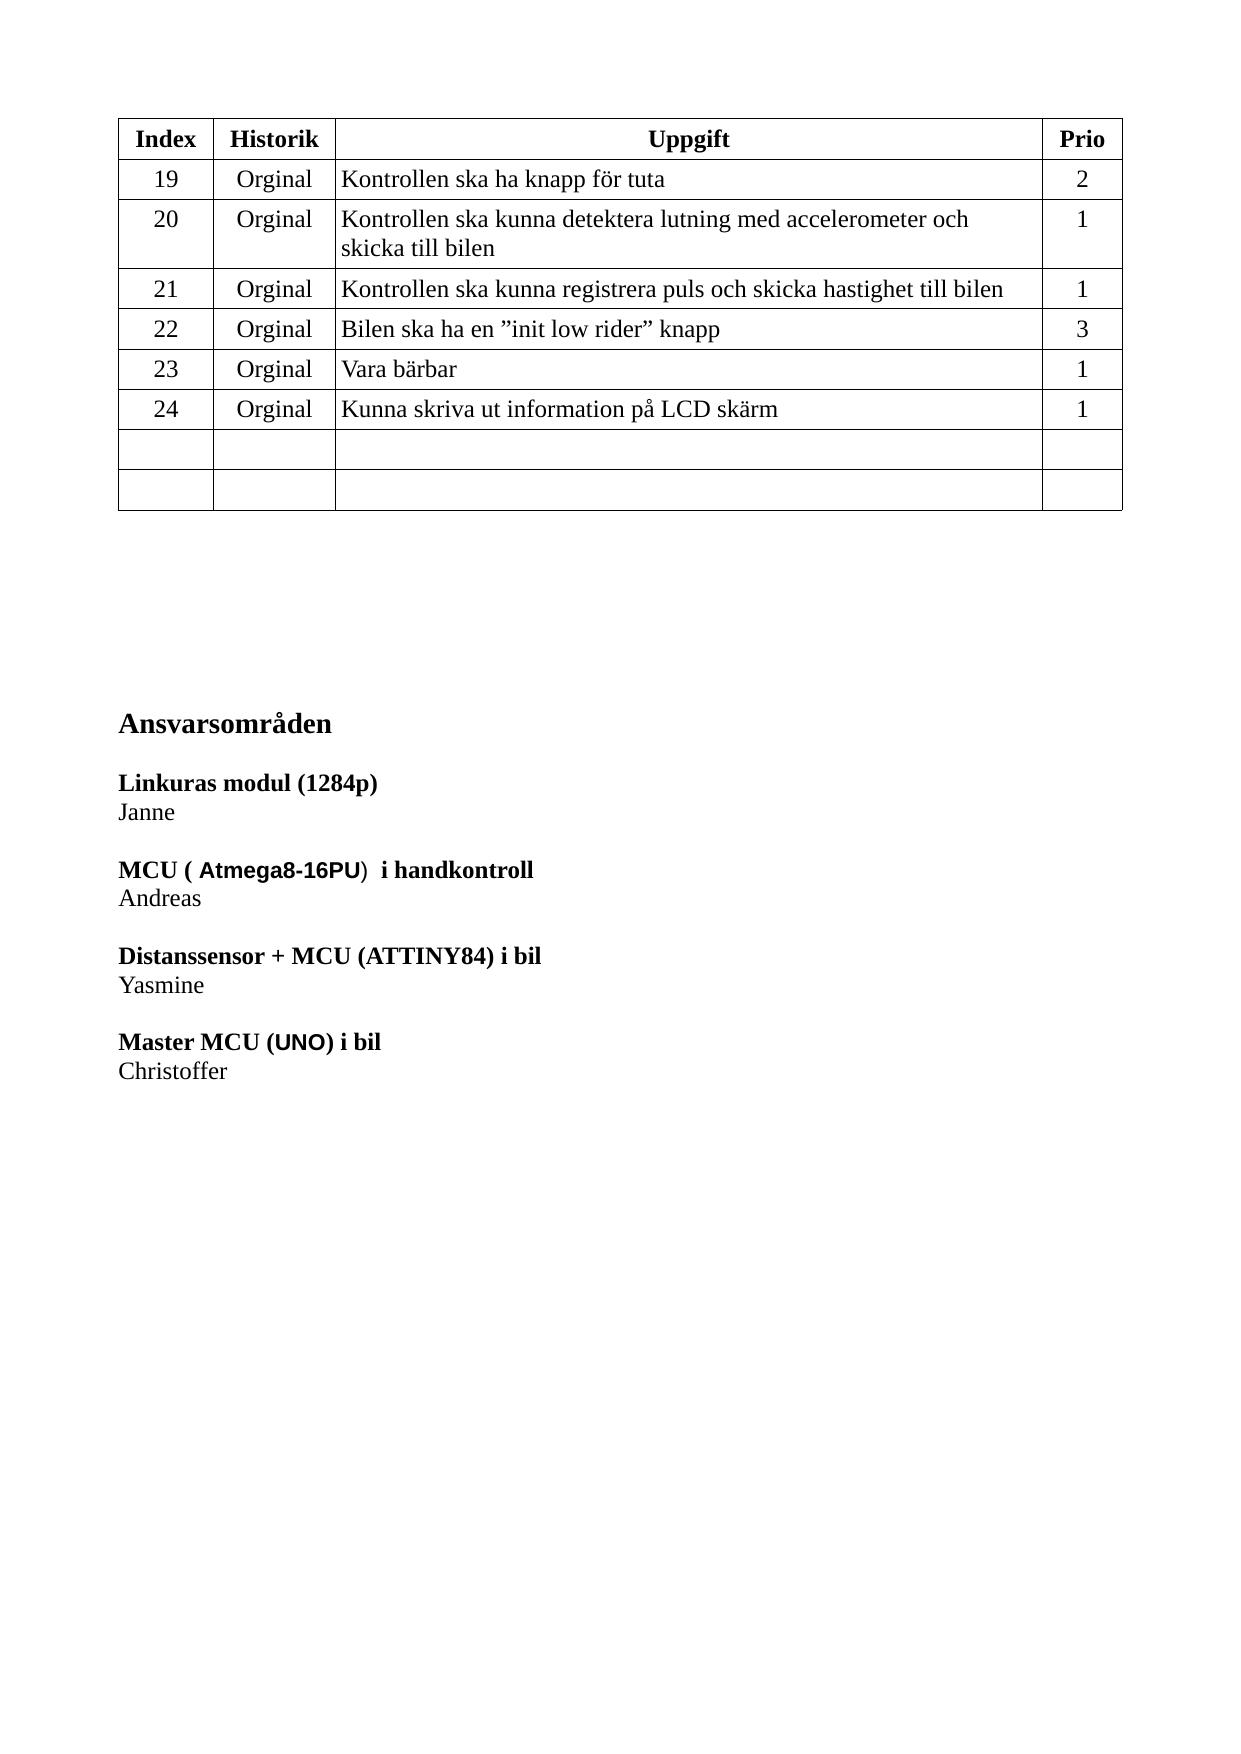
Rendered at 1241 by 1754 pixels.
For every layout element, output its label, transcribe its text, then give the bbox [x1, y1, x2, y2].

text Yasmine [118, 970, 1122, 998]
text Janne [118, 797, 1122, 826]
table_cell [119, 470, 213, 510]
table_cell [336, 430, 1042, 469]
table_header Index [119, 119, 213, 158]
text Andreas [118, 883, 1122, 912]
table_cell 1 [1043, 350, 1122, 389]
table_cell 1 [1043, 200, 1122, 268]
table_cell Orginal [214, 269, 335, 308]
table_cell Bilen ska ha en ”init low rider” knapp [336, 309, 1042, 348]
text Linkuras modul (1284p) [118, 768, 1122, 797]
table_cell 19 [119, 160, 213, 199]
table_header Uppgift [336, 119, 1042, 158]
table_cell Kontrollen ska kunna detektera lutning med accelerometer och skicka till bilen [336, 200, 1042, 268]
table_cell [119, 430, 213, 469]
table_cell Kontrollen ska kunna registrera puls och skicka hastighet till bilen [336, 269, 1042, 308]
text Master MCU (UNO) i bil [118, 1027, 1122, 1056]
table_cell 2 [1043, 160, 1122, 199]
table_header Prio [1043, 119, 1122, 158]
table_cell [214, 430, 335, 469]
table_cell Orginal [214, 309, 335, 348]
table_cell Orginal [214, 390, 335, 429]
table_cell Orginal [214, 200, 335, 268]
table_cell 20 [119, 200, 213, 268]
text Ansvarsområden [118, 706, 1122, 740]
table_cell 24 [119, 390, 213, 429]
table_cell 21 [119, 269, 213, 308]
table_cell Orginal [214, 160, 335, 199]
table_cell Orginal [214, 350, 335, 389]
text Christoffer [118, 1056, 1122, 1085]
table_cell Kunna skriva ut information på LCD skärm [336, 390, 1042, 429]
table_header Historik [214, 119, 335, 158]
table_cell [1043, 430, 1122, 469]
table_cell 22 [119, 309, 213, 348]
table_cell Vara bärbar [336, 350, 1042, 389]
text MCU ( Atmega8-16PU) i handkontroll [118, 855, 1122, 883]
table_cell [336, 470, 1042, 510]
table_cell Kontrollen ska ha knapp för tuta [336, 160, 1042, 199]
table_cell [214, 470, 335, 510]
table_cell 1 [1043, 390, 1122, 429]
table_cell [1043, 470, 1122, 510]
table_cell 1 [1043, 269, 1122, 308]
table_cell 23 [119, 350, 213, 389]
text Distanssensor + MCU (ATTINY84) i bil [118, 941, 1122, 970]
table_cell 3 [1043, 309, 1122, 348]
